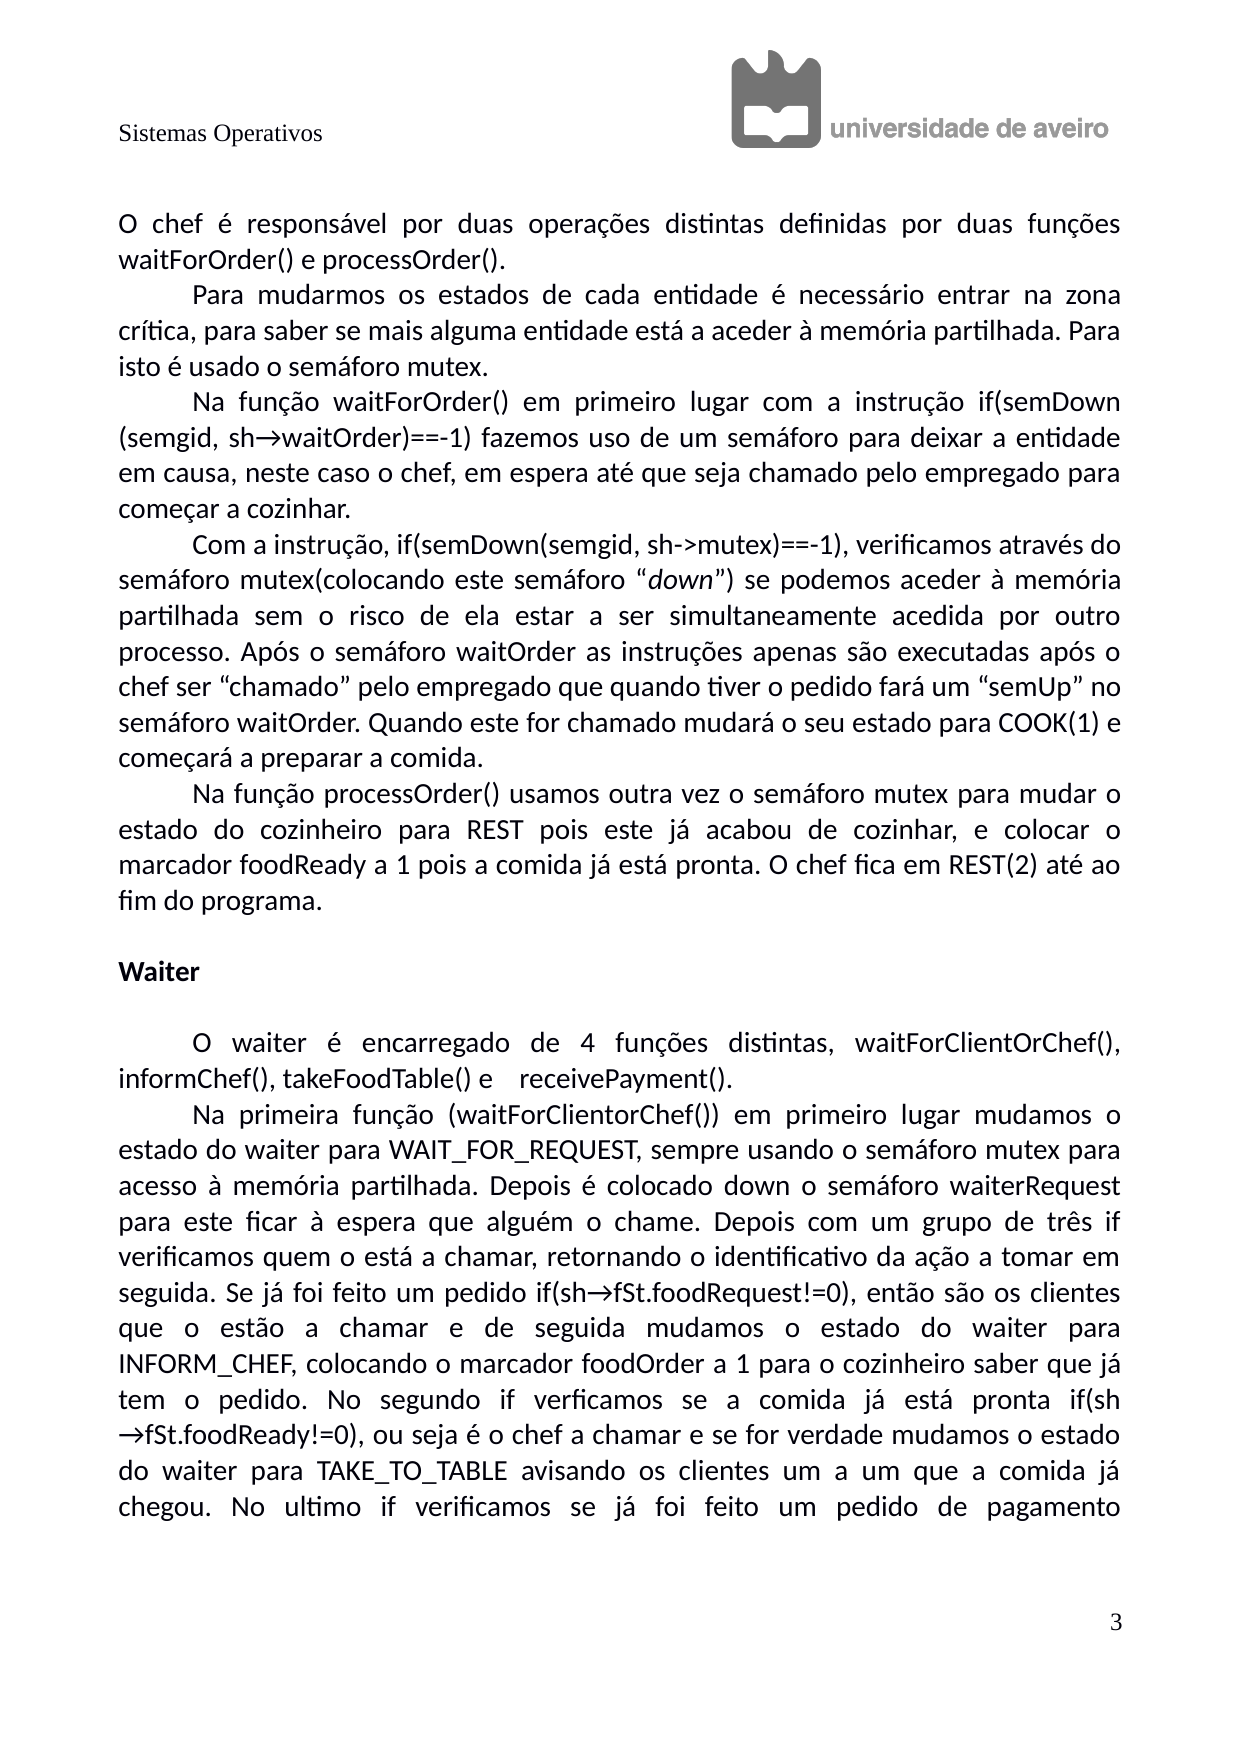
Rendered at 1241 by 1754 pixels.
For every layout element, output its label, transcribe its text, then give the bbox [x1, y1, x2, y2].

text Com a instrução, if(semDown(semgid, sh->mutex)==-1), verificamos através do semáforo mutex(colocando este semáforo “down”) se podemos aceder à memória partilhada sem o risco de ela estar a ser simultaneamente acedida por outro processo. Após o semáforo waitOrder as instruções apenas são executadas após o chef ser “chamado” pelo empregado que quando tiver o pedido fará um “semUp” no semáforo waitOrder. Quando este for chamado mudará o seu estado para COOK(1) e começará a preparar a comida. [118, 526, 1122, 775]
text O chef é responsável por duas operações distintas definidas por duas funções waitForOrder() e processOrder(). [118, 205, 1122, 276]
text Waiter [118, 953, 1122, 989]
text Para mudarmos os estados de cada entidade é necessário entrar na zona crítica, para saber se mais alguma entidade está a aceder à memória partilhada. Para isto é usado o semáforo mutex. [118, 276, 1122, 383]
text Na função waitForOrder() em primeiro lugar com a instrução if(semDown (semgid, sh→waitOrder)==-1) fazemos uso de um semáforo para deixar a entidade em causa, neste caso o chef, em espera até que seja chamado pelo empregado para começar a cozinhar. [118, 383, 1122, 526]
text O waiter é encarregado de 4 funções distintas, waitForClientOrChef(), informChef(), takeFoodTable() e receivePayment(). [118, 1024, 1122, 1096]
text Na função processOrder() usamos outra vez o semáforo mutex para mudar o estado do cozinheiro para REST pois este já acabou de cozinhar, e colocar o marcador foodReady a 1 pois a comida já está pronta. O chef fica em REST(2) até ao fim do programa. [118, 775, 1122, 918]
text Na primeira função (waitForClientorChef()) em primeiro lugar mudamos o estado do waiter para WAIT_FOR_REQUEST, sempre usando o semáforo mutex para acesso à memória partilhada. Depois é colocado down o semáforo waiterRequest para este ficar à espera que alguém o chame. Depois com um grupo de três if verificamos quem o está a chamar, retornando o identificativo da ação a tomar em seguida. Se já foi feito um pedido if(sh→fSt.foodRequest!=0), então são os clientes que o estão a chamar e de seguida mudamos o estado do waiter para INFORM_CHEF, colocando o marcador foodOrder a 1 para o cozinheiro saber que já tem o pedido. No segundo if verficamos se a comida já está pronta if(sh →fSt.foodReady!=0), ou seja é o chef a chamar e se for verdade mudamos o estado do waiter para TAKE_TO_TABLE avisando os clientes um a um que a comida já chegou. No ultimo if verificamos se já foi feito um pedido de pagamento [118, 1096, 1122, 1523]
